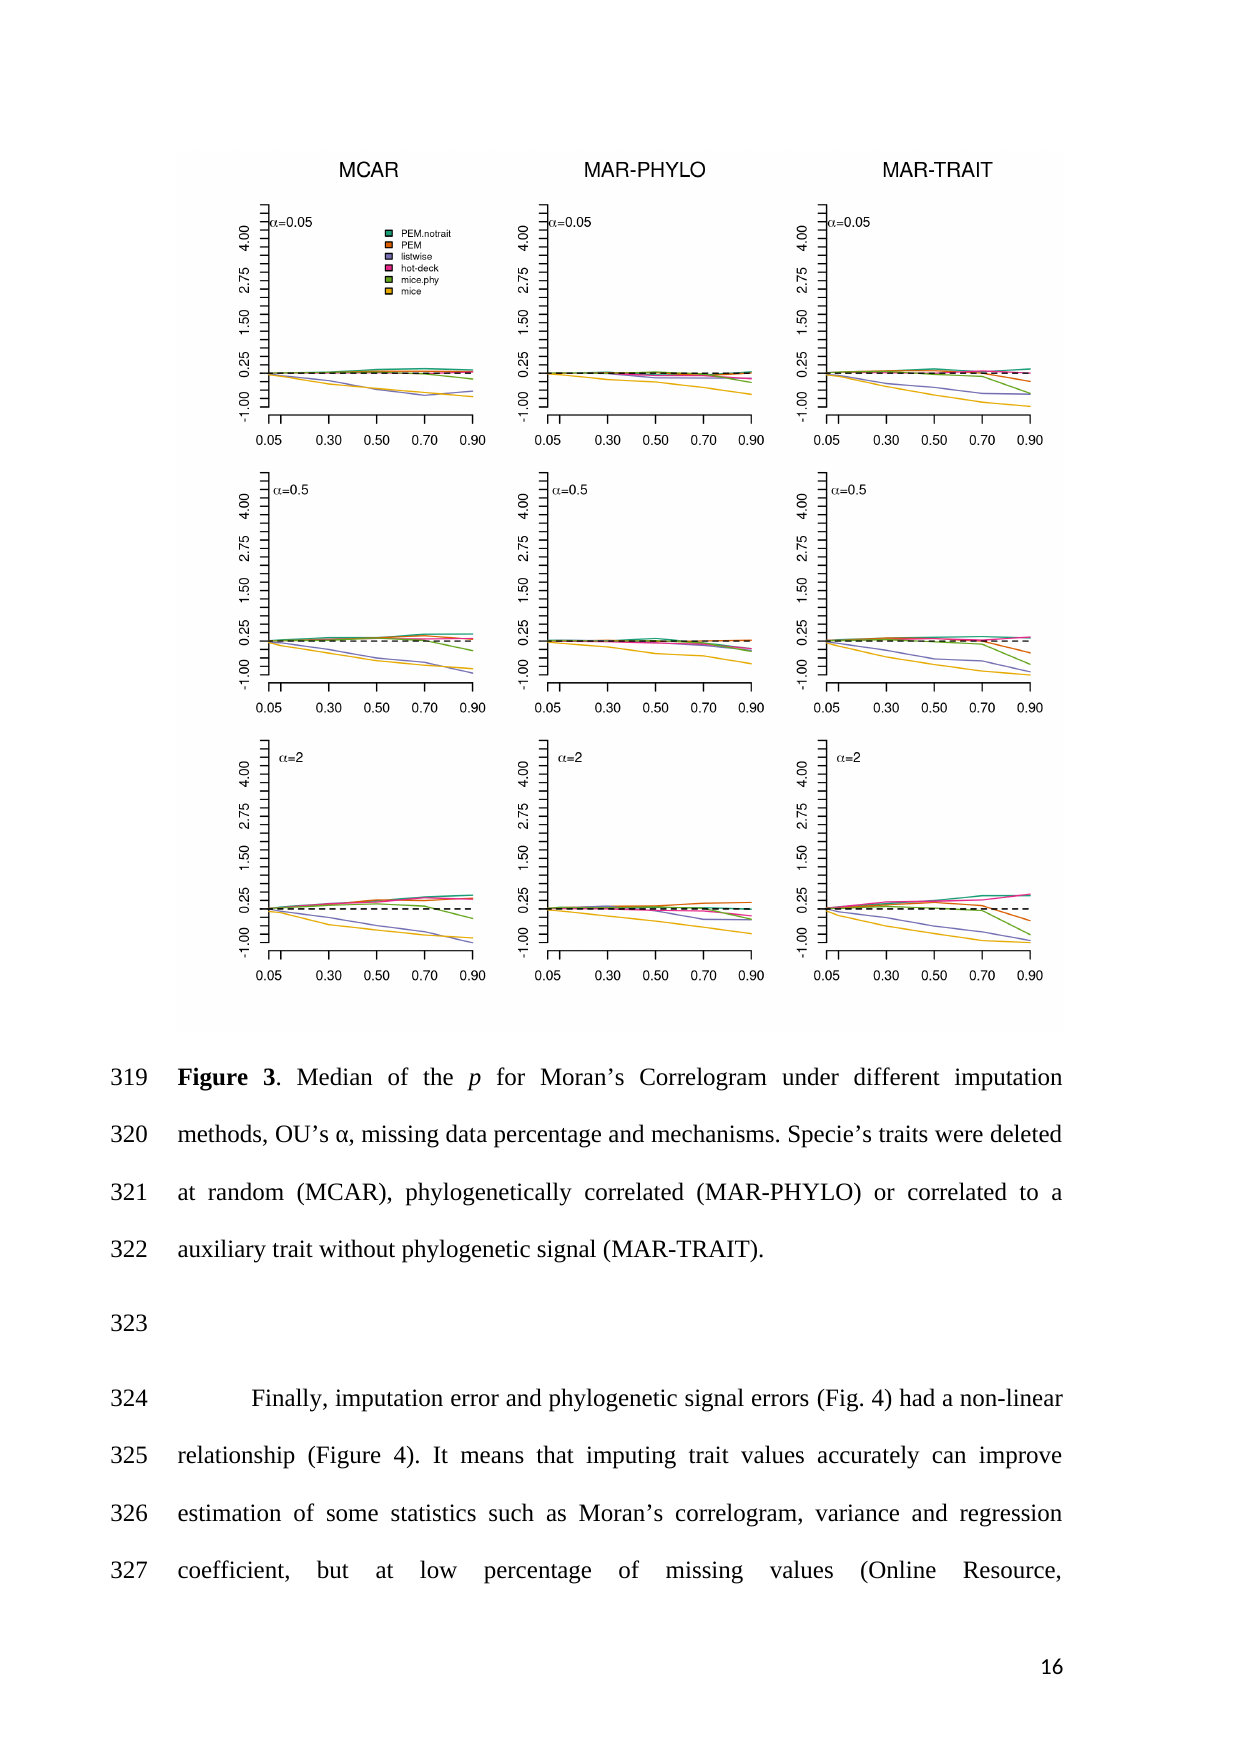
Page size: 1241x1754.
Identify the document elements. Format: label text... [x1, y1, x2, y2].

text Finally, imputation error and phylogenetic signal errors (Fig. 4) had a non-linear relationship (Figure 4). It means that imputing trait values accurately can improve estimation of some statistics such as Moran’s correlogram, variance and regression coefficient, but at low percentage of missing values (Online Resource, [177, 1383, 1063, 1584]
picture [177, 147, 1063, 1033]
text Figure 3. Median of the p for Moran’s Correlogram under different imputation methods, OU’s α, missing data percentage and mechanisms. Specie’s traits were deleted at random (MCAR), phylogenetically correlated (MAR-PHYLO) or correlated to a auxiliary trait without phylogenetic signal (MAR-TRAIT). [177, 1033, 1063, 1263]
